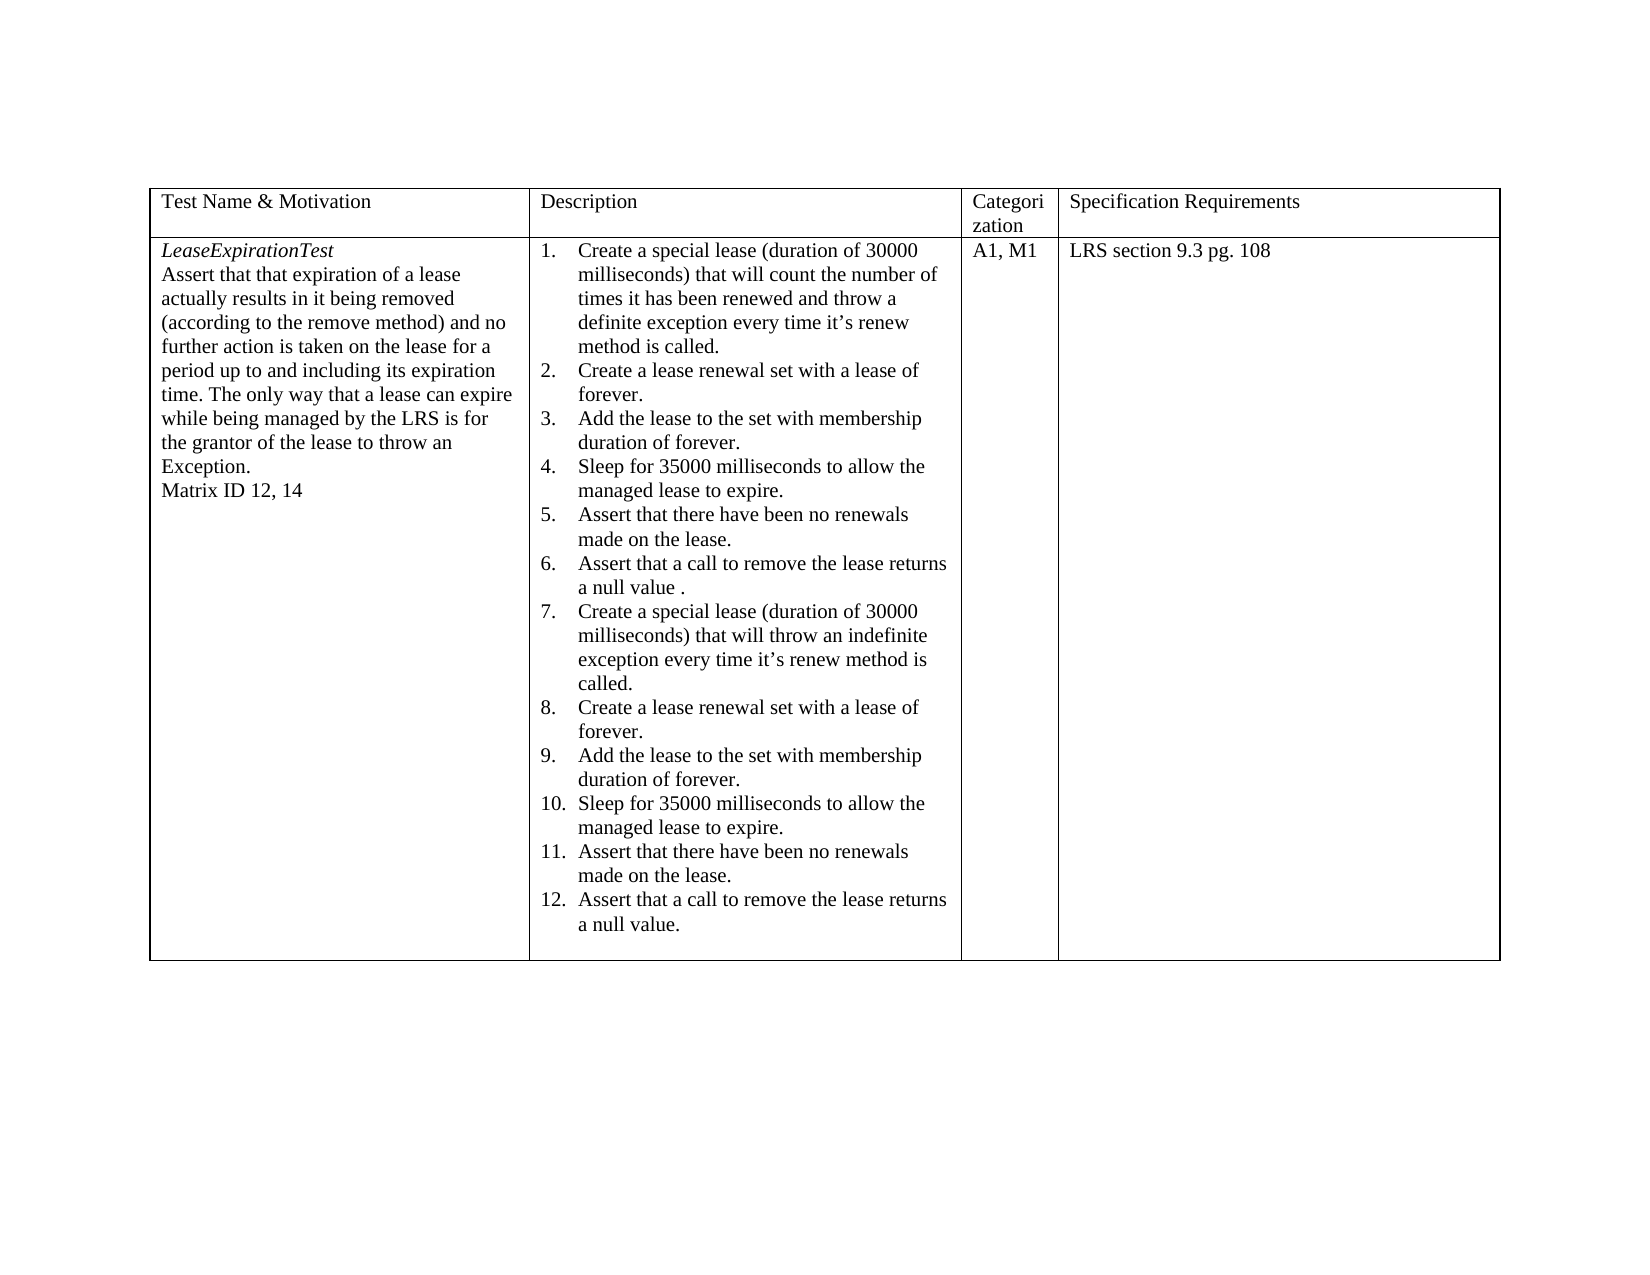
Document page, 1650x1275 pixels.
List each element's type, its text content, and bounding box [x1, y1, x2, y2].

table_cell A1, M1 [962, 238, 1058, 959]
table_cell LRS section 9.3 pg. 108 [1059, 238, 1499, 959]
table_header Specification Requirements [1059, 189, 1499, 237]
table_cell LeaseExpirationTest Assert that that expiration of a lease actually results in it being removed (according to the remove method) and no further action is taken on the lease for a period up to and including its expiration time. The only way that a lease can expire while being managed by the LRS is for the grantor of the lease to throw an Exception. Matrix ID 12, 14 [151, 238, 529, 959]
table_cell Create a special lease (duration of 30000 milliseconds) that will count the number of times it has been renewed and throw a definite exception every time it’s renew method is called. Create a lease renewal set with a lease of forever. Add the lease to the set with membership duration of forever. Sleep for 35000 milliseconds to allow the managed lease to expire. Assert that there have been no renewals made on the lease. Assert that a call to remove the lease returns a null value . Create a special lease (duration of 30000 milliseconds) that will throw an indefinite exception every time it’s renew method is called. Create a lease renewal set with a lease of forever. Add the lease to the set with membership duration of forever. Sleep for 35000 milliseconds to allow the managed lease to expire. Assert that there have been no renewals made on the lease. Assert that a call to remove the lease returns a null value. [530, 238, 961, 959]
table_header Description [530, 189, 961, 237]
table_header Categorization [962, 189, 1058, 237]
table_header Test Name & Motivation [151, 189, 529, 237]
